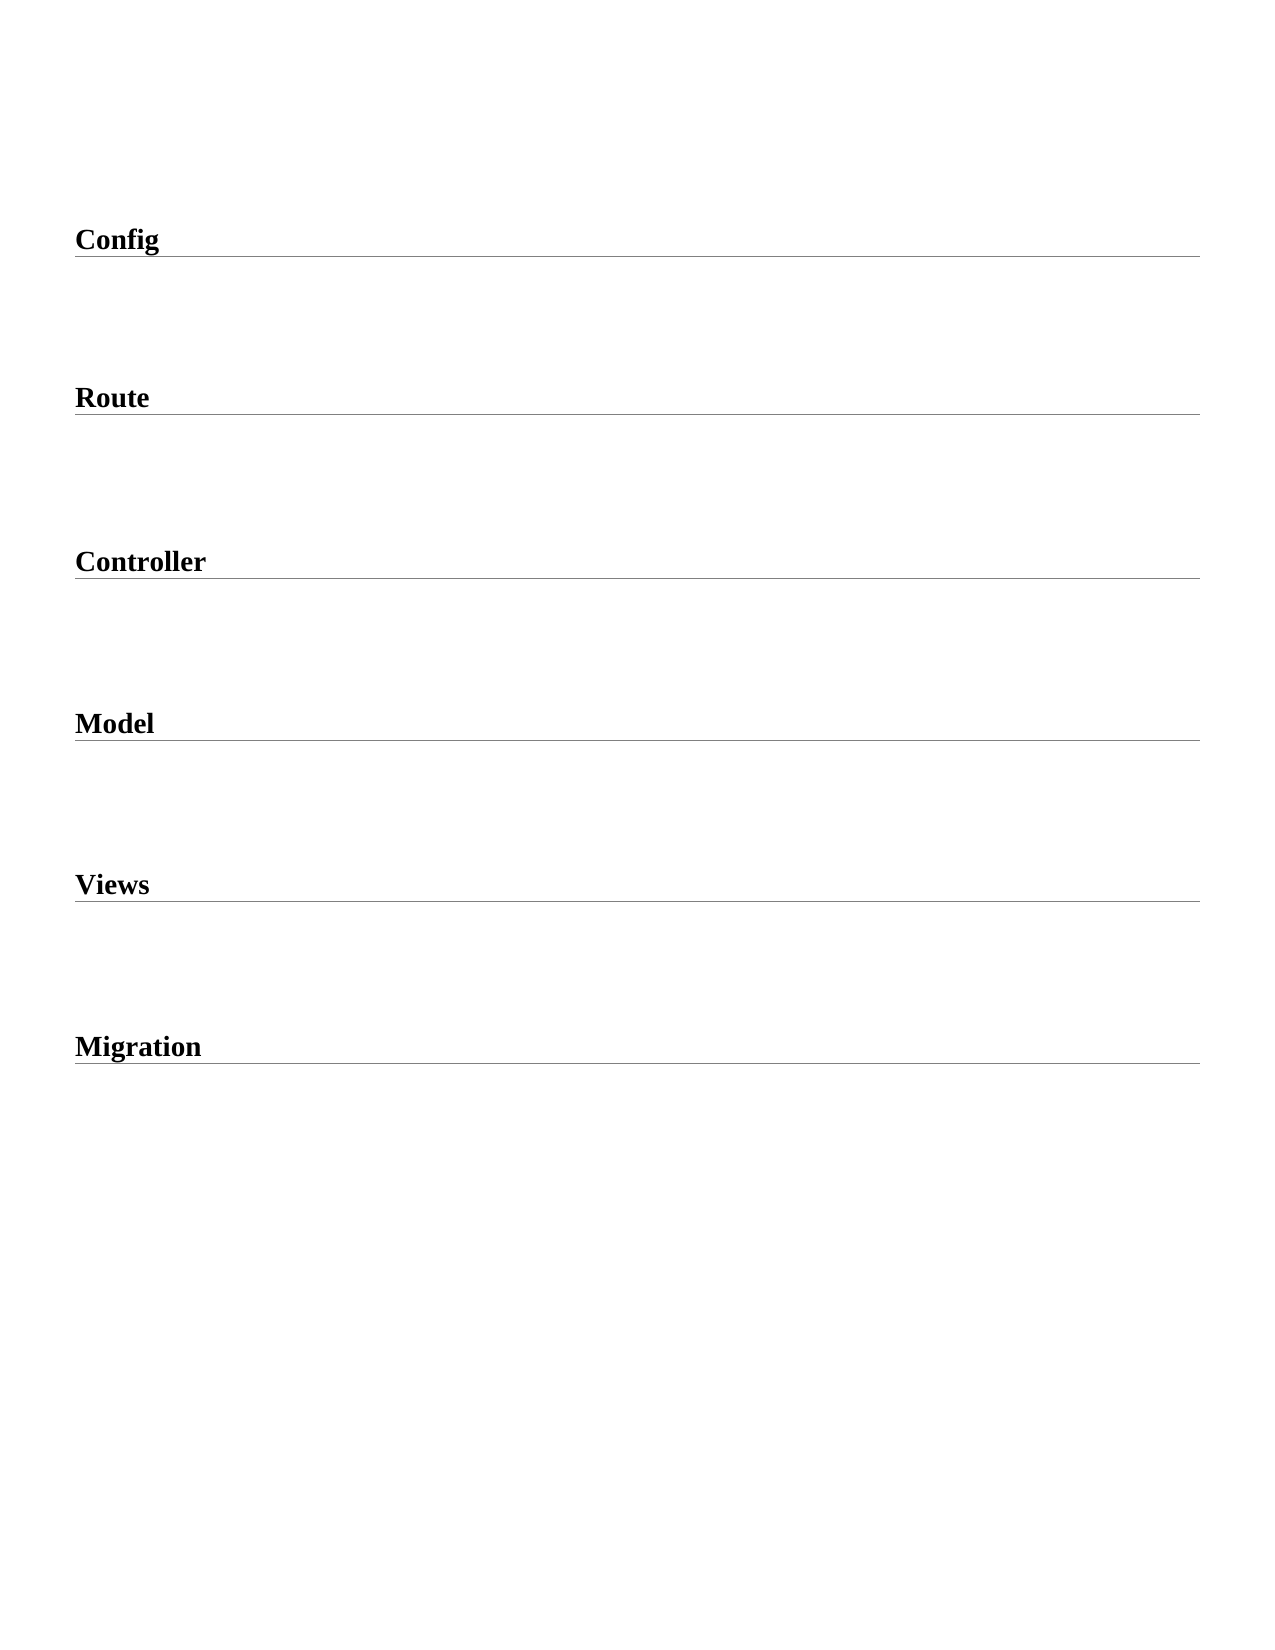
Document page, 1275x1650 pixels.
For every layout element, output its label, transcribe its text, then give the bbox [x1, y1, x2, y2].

text Views [75, 867, 1200, 901]
text Config [75, 222, 1200, 256]
text Migration [75, 1029, 1200, 1063]
text Route [75, 381, 1200, 414]
text Controller [75, 444, 1200, 578]
text Model [75, 706, 1200, 740]
